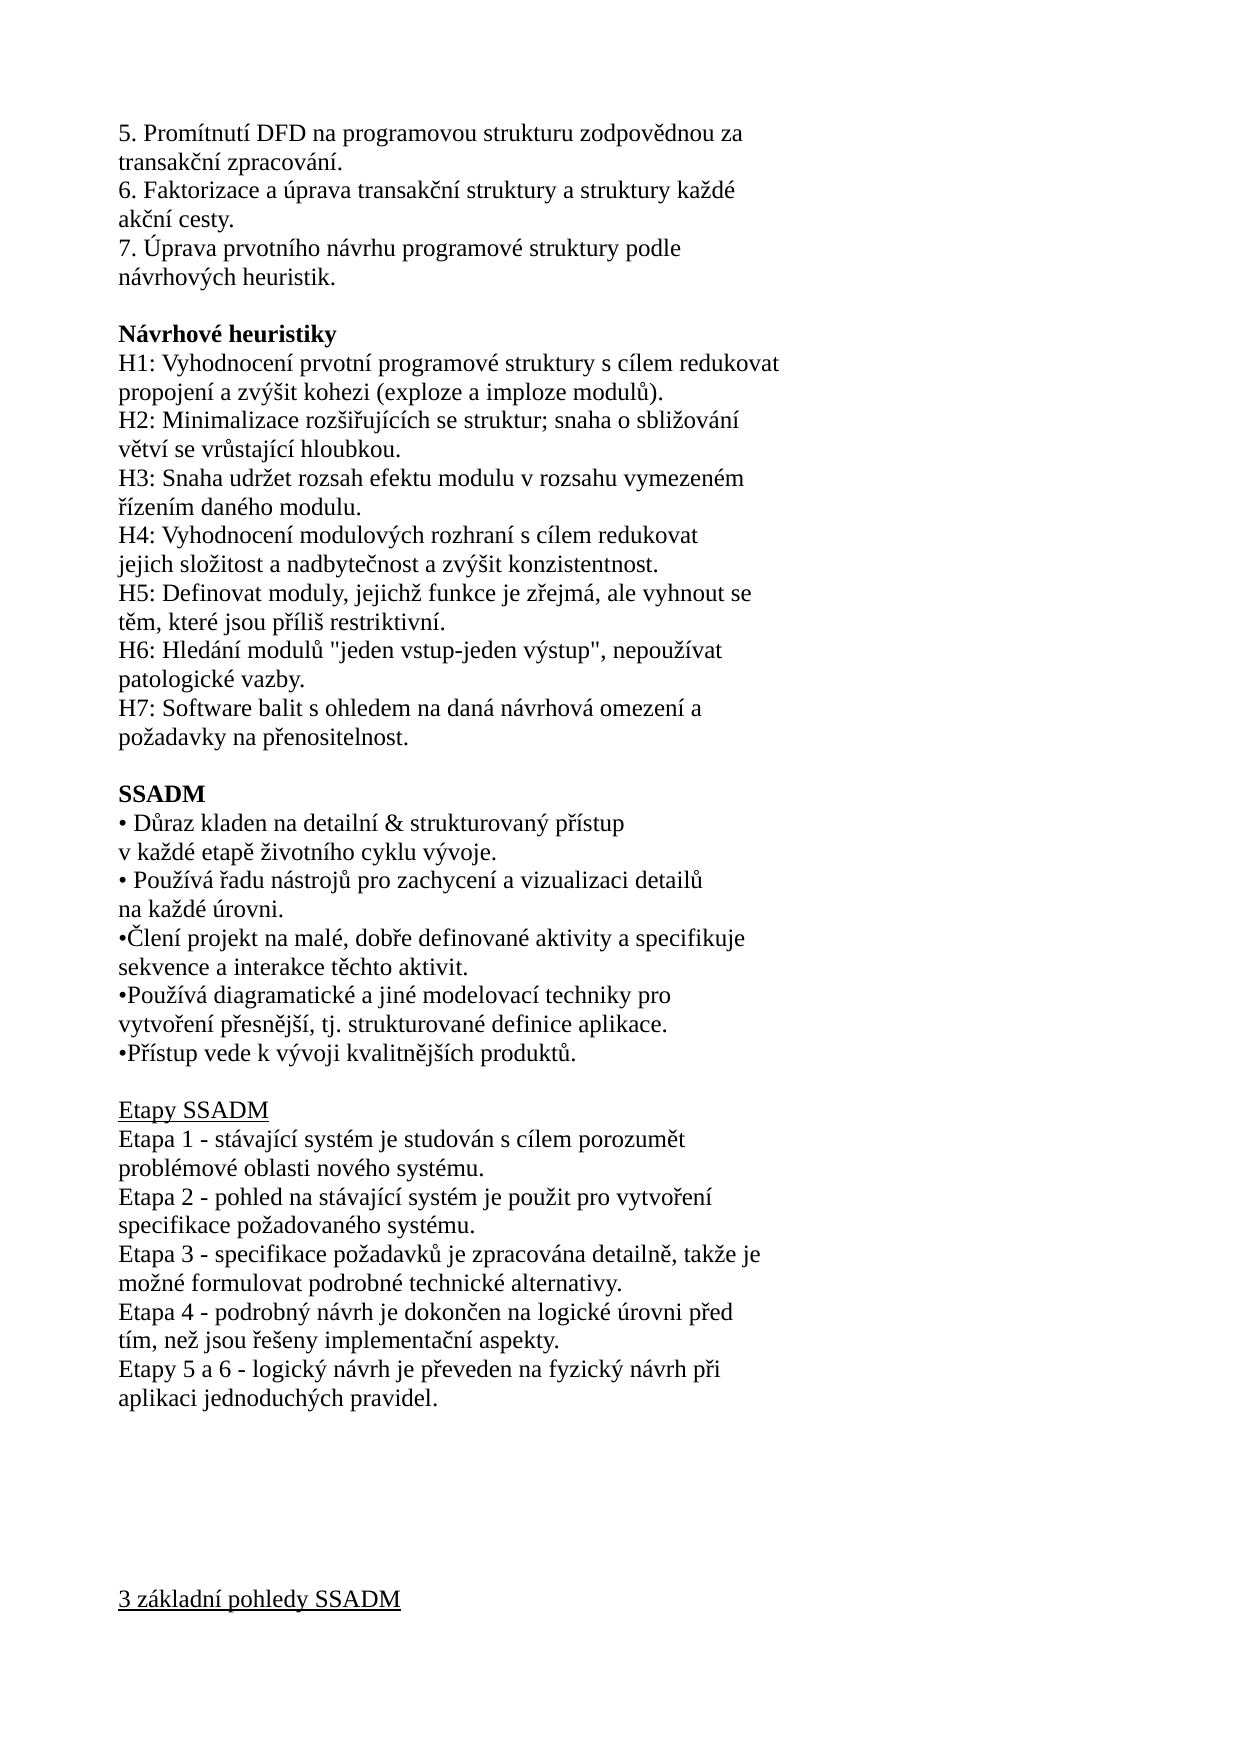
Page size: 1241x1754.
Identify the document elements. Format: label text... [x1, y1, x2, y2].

text propojení a zvýšit kohezi (exploze a imploze modulů). [118, 377, 1122, 406]
text •Přístup vede k vývoji kvalitnějších produktů. [118, 1038, 1122, 1067]
text Etapa 2 - pohled na stávající systém je použit pro vytvoření [118, 1182, 1122, 1211]
text H3: Snaha udržet rozsah efektu modulu v rozsahu vymezeném [118, 463, 1122, 492]
text • Používá řadu nástrojů pro zachycení a vizualizaci detailů [118, 866, 1122, 894]
text H5: Definovat moduly, jejichž funkce je zřejmá, ale vyhnout se [118, 578, 1122, 607]
text návrhových heuristik. [118, 262, 1122, 291]
text požadavky na přenositelnost. [118, 722, 1122, 751]
text 3 základní pohledy SSADM [118, 1584, 1122, 1613]
text Etapy SSADM [118, 1096, 1122, 1124]
text patologické vazby. [118, 664, 1122, 693]
text řízením daného modulu. [118, 492, 1122, 521]
text SSADM [118, 779, 1122, 808]
text větví se vrůstající hloubkou. [118, 434, 1122, 463]
text Etapa 3 - specifikace požadavků je zpracována detailně, takže je [118, 1239, 1122, 1268]
text H7: Software balit s ohledem na daná návrhová omezení a [118, 693, 1122, 722]
text 5. Promítnutí DFD na programovou strukturu zodpovědnou za [118, 118, 1122, 147]
text •Člení projekt na malé, dobře definované aktivity a specifikuje [118, 923, 1122, 952]
text • Důraz kladen na detailní & strukturovaný přístup [118, 808, 1122, 837]
text specifikace požadovaného systému. [118, 1211, 1122, 1239]
text 7. Úprava prvotního návrhu programové struktury podle [118, 233, 1122, 262]
text H2: Minimalizace rozšiřujících se struktur; snaha o sbližování [118, 406, 1122, 434]
text tím, než jsou řešeny implementační aspekty. [118, 1326, 1122, 1354]
text v každé etapě životního cyklu vývoje. [118, 837, 1122, 866]
text transakční zpracování. [118, 147, 1122, 176]
text problémové oblasti nového systému. [118, 1153, 1122, 1182]
text na každé úrovni. [118, 894, 1122, 923]
text vytvoření přesnější, tj. strukturované definice aplikace. [118, 1009, 1122, 1038]
text Etapa 4 - podrobný návrh je dokončen na logické úrovni před [118, 1297, 1122, 1326]
text H1: Vyhodnocení prvotní programové struktury s cílem redukovat [118, 348, 1122, 377]
text 6. Faktorizace a úprava transakční struktury a struktury každé [118, 176, 1122, 204]
text H6: Hledání modulů "jeden vstup-jeden výstup", nepoužívat [118, 636, 1122, 664]
text Etapa 1 - stávající systém je studován s cílem porozumět [118, 1124, 1122, 1153]
text Etapy 5 a 6 - logický návrh je převeden na fyzický návrh při [118, 1354, 1122, 1383]
text možné formulovat podrobné technické alternativy. [118, 1268, 1122, 1297]
text sekvence a interakce těchto aktivit. [118, 952, 1122, 981]
text aplikaci jednoduchých pravidel. [118, 1383, 1122, 1412]
text jejich složitost a nadbytečnost a zvýšit konzistentnost. [118, 549, 1122, 578]
text H4: Vyhodnocení modulových rozhraní s cílem redukovat [118, 521, 1122, 549]
text akční cesty. [118, 204, 1122, 233]
text •Používá diagramatické a jiné modelovací techniky pro [118, 981, 1122, 1009]
text Návrhové heuristiky [118, 319, 1122, 348]
text těm, které jsou příliš restriktivní. [118, 607, 1122, 636]
